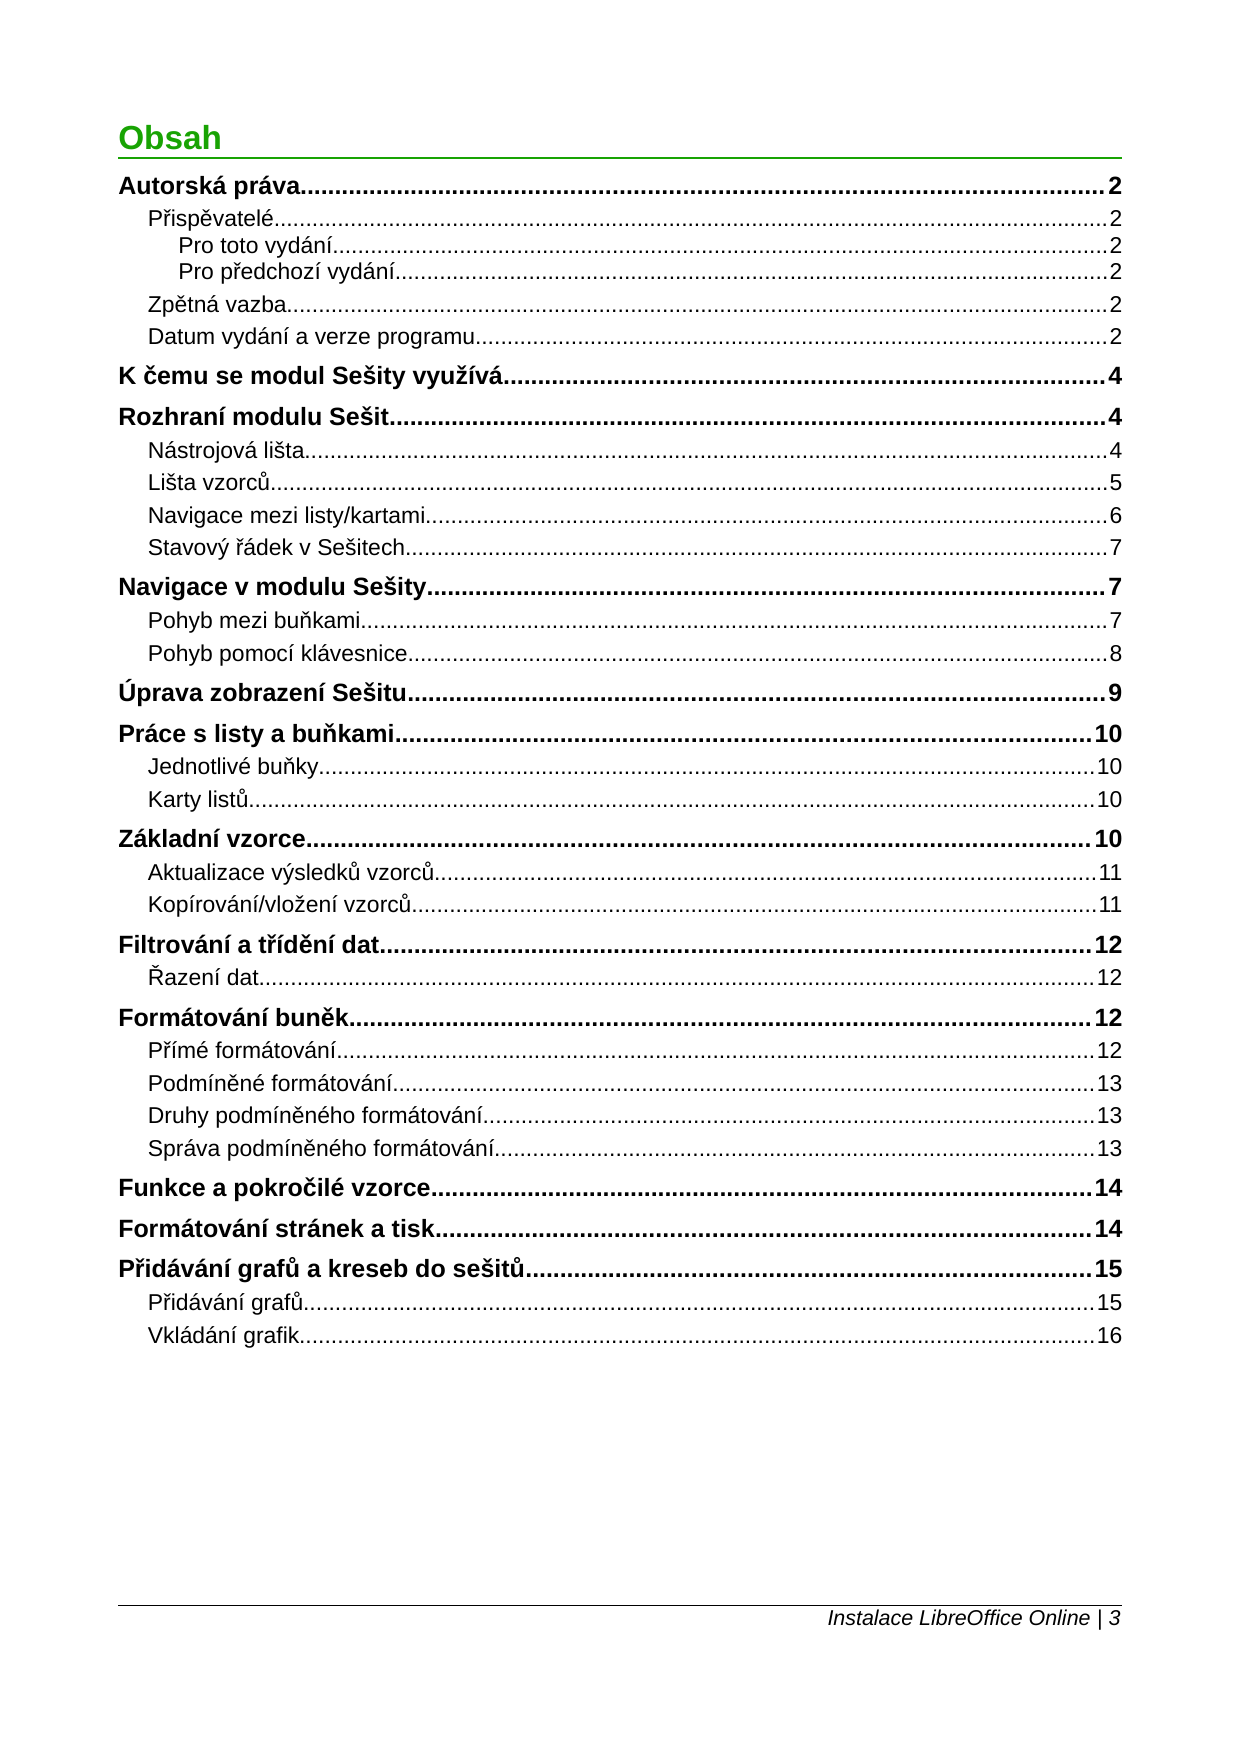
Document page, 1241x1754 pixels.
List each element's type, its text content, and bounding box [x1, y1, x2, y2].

text Vkládání grafik 16 [148, 1322, 1122, 1348]
text K čemu se modul Sešity využívá 4 [118, 361, 1122, 390]
text Datum vydání a verze programu 2 [148, 323, 1122, 349]
text Stavový řádek v Sešitech 7 [148, 534, 1122, 560]
text Řazení dat 12 [148, 964, 1122, 991]
text Rozhraní modulu Sešit 4 [118, 402, 1122, 431]
text Nástrojová lišta 4 [148, 437, 1122, 463]
text Druhy podmíněného formátování 13 [148, 1102, 1122, 1129]
text Správa podmíněného formátování 13 [148, 1135, 1122, 1161]
text Přispěvatelé 2 [148, 205, 1122, 232]
text Pohyb mezi buňkami 7 [148, 607, 1122, 633]
text Pohyb pomocí klávesnice 8 [148, 639, 1122, 666]
text Filtrování a třídění dat 12 [118, 929, 1122, 958]
text Přidávání grafů a kreseb do sešitů 15 [118, 1254, 1122, 1283]
text Přímé formátování 12 [148, 1037, 1122, 1064]
text Formátování stránek a tisk 14 [118, 1214, 1122, 1242]
text Úprava zobrazení Sešitu 9 [118, 678, 1122, 707]
text Funkce a pokročilé vzorce 14 [118, 1173, 1122, 1202]
subtitle Obsah [118, 118, 1122, 157]
text Základní vzorce 10 [118, 824, 1122, 853]
text Aktualizace výsledků vzorců 11 [148, 859, 1122, 885]
text Lišta vzorců 5 [148, 469, 1122, 496]
text Podmíněné formátování 13 [148, 1070, 1122, 1096]
text Navigace v modulu Sešity 7 [118, 572, 1122, 601]
text Přidávání grafů 15 [148, 1289, 1122, 1316]
text Zpětná vazba 2 [148, 291, 1122, 317]
text Jednotlivé buňky 10 [148, 753, 1122, 780]
text Pro předchozí vydání 2 [178, 258, 1122, 284]
text Karty listů 10 [148, 786, 1122, 812]
text Navigace mezi listy/kartami 6 [148, 502, 1122, 528]
text Práce s listy a buňkami 10 [118, 718, 1122, 747]
text Formátování buněk 12 [118, 1003, 1122, 1031]
text Autorská práva 2 [118, 171, 1122, 199]
text Pro toto vydání 2 [178, 232, 1122, 258]
text Kopírování/vložení vzorců 11 [148, 891, 1122, 918]
